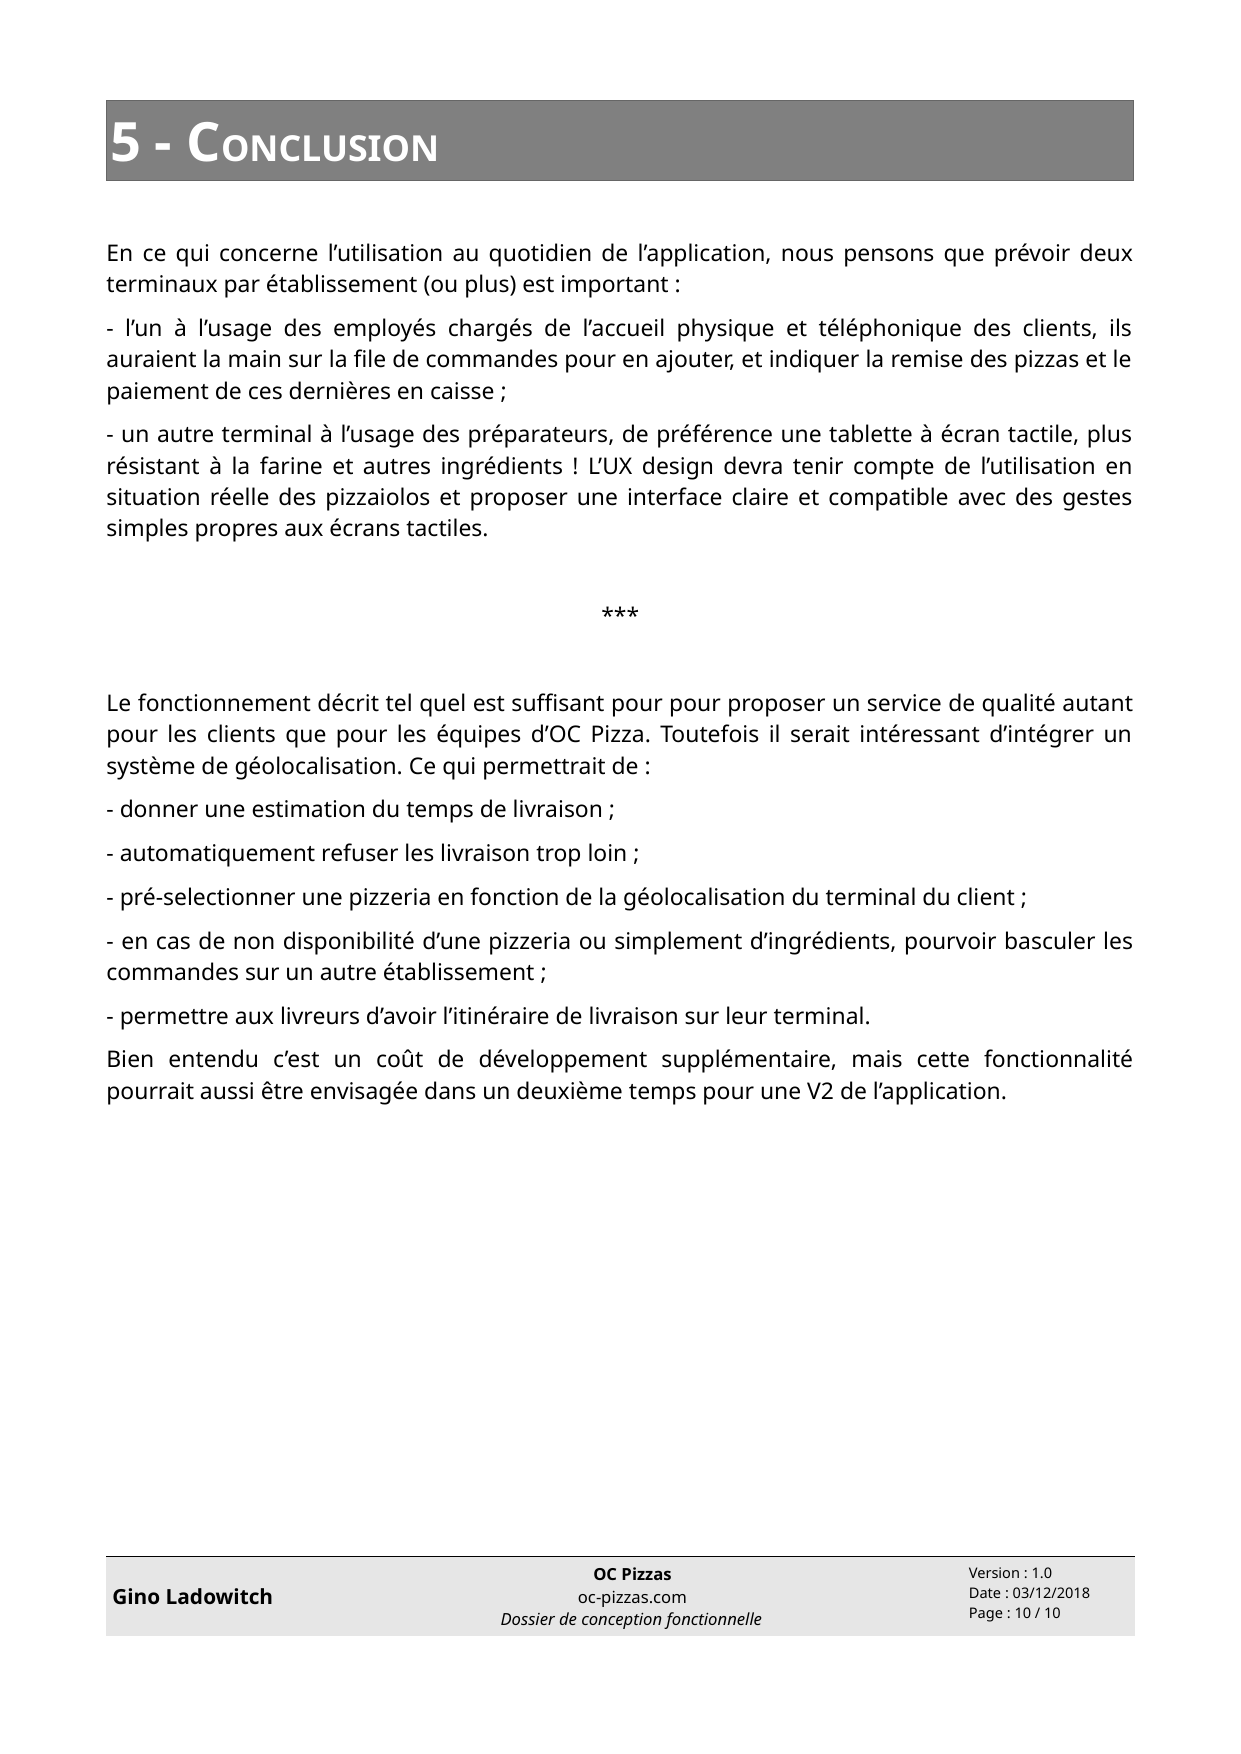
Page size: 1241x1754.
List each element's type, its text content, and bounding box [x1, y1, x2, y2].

text *** [106, 600, 1134, 631]
text - un autre terminal à l’usage des préparateurs, de préférence une tablette à écran tactile, plus résistant à la farine et autres ingrédients ! L’UX design devra tenir compte de l’utilisation en situation réelle des pizzaiolos et proposer une interface claire et compatible avec des gestes simples propres aux écrans tactiles. [106, 418, 1134, 543]
text En ce qui concerne l’utilisation au quotidien de l’application, nous pensons que prévoir deux terminaux par établissement (ou plus) est important : [106, 237, 1134, 300]
text - pré-selectionner une pizzeria en fonction de la géolocalisation du terminal du client ; [106, 881, 1134, 912]
subtitle Conclusion [107, 101, 1133, 180]
text Bien entendu c’est un coût de développement supplémentaire, mais cette fonctionnalité pourrait aussi être envisagée dans un deuxième temps pour une V2 de l’application. [106, 1043, 1134, 1106]
text - en cas de non disponibilité d’une pizzeria ou simplement d’ingrédients, pourvoir basculer les commandes sur un autre établissement ; [106, 925, 1134, 987]
text - donner une estimation du temps de livraison ; [106, 793, 1134, 825]
text Le fonctionnement décrit tel quel est suffisant pour pour proposer un service de qualité autant pour les clients que pour les équipes d’OC Pizza. Toutefois il serait intéressant d’intégrer un système de géolocalisation. Ce qui permettrait de : [106, 687, 1134, 781]
text - automatiquement refuser les livraison trop loin ; [106, 837, 1134, 868]
text - l’un à l’usage des employés chargés de l’accueil physique et téléphonique des clients, ils auraient la main sur la file de commandes pour en ajouter, et indiquer la remise des pizzas et le paiement de ces dernières en caisse ; [106, 312, 1134, 406]
text - permettre aux livreurs d’avoir l’itinéraire de livraison sur leur terminal. [106, 1000, 1134, 1031]
